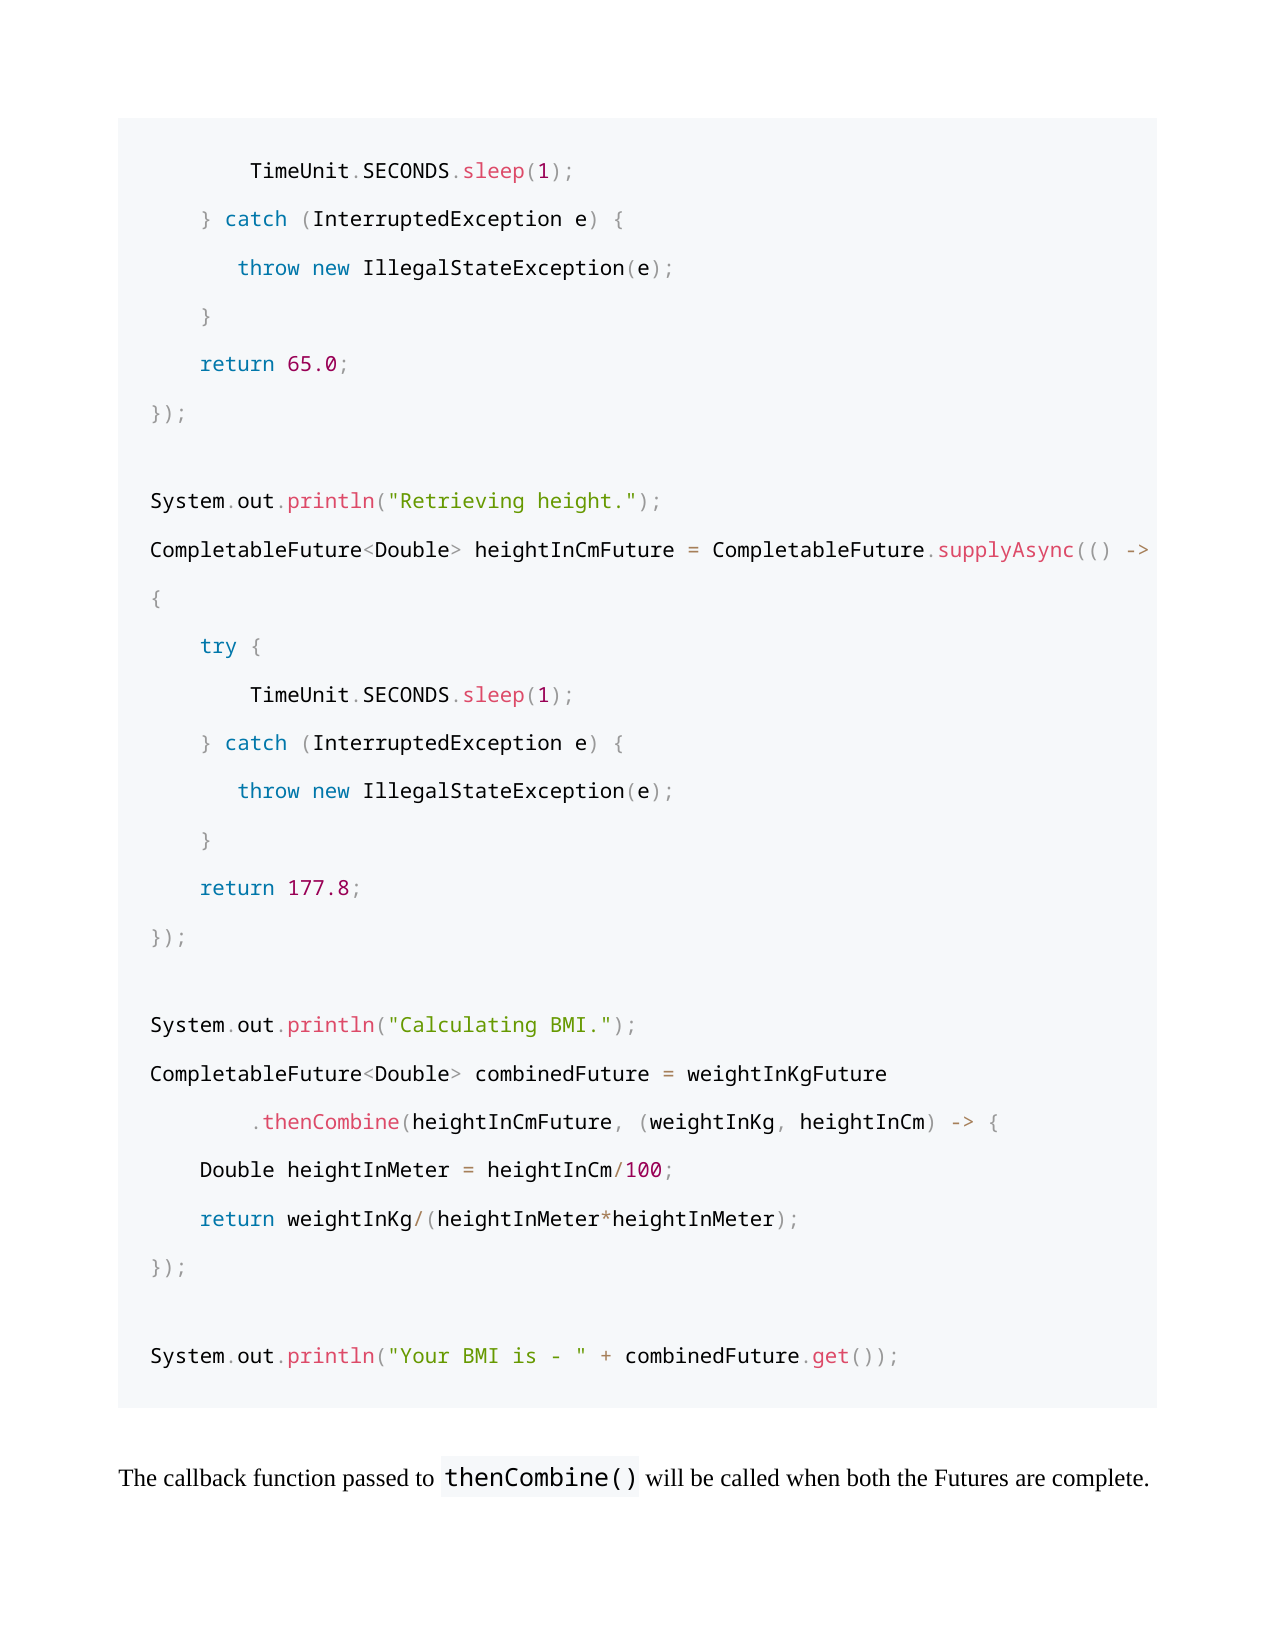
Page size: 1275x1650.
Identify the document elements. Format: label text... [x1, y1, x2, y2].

text System.out.println("Your BMI is - " + combinedFuture.get()); [119, 1303, 1157, 1407]
text } [277, 788, 283, 797]
text The callback function passed to [118, 1456, 441, 1496]
text throw new IllegalStateException(e); [119, 739, 1157, 787]
text } [119, 787, 1157, 836]
text }); [119, 884, 1157, 933]
text System.out.println("Retrieving height."); [119, 449, 1157, 497]
text }); [240, 360, 246, 370]
text }); [402, 1215, 408, 1225]
text return 65.0; [119, 312, 1157, 360]
text return 177.8; [119, 836, 1157, 884]
text TimeUnit.SECONDS.sleep(1); [119, 119, 1157, 167]
text }); [240, 1215, 246, 1225]
text thenCombine() will be called when both the Futures are complete. [442, 1456, 1157, 1496]
text } catch (InterruptedException e) { [119, 691, 1157, 739]
text } [119, 263, 1157, 312]
text } [289, 787, 297, 795]
text }); [119, 1215, 1157, 1263]
text }); [119, 360, 1157, 409]
text } [415, 787, 421, 797]
text return weightInKg/(heightInMeter*heightInMeter); [119, 1166, 1157, 1215]
text try { [119, 594, 1157, 642]
text Double heightInMeter = heightInCm/100; [119, 1118, 1157, 1166]
text }); [477, 1215, 483, 1225]
text } [339, 787, 347, 795]
text .thenCombine(heightInCmFuture, (weightInKg, heightInCm) -> { [119, 1069, 1157, 1118]
text CompletableFuture<Double> combinedFuture = weightInKgFuture [119, 1021, 1157, 1069]
text TimeUnit.SECONDS.sleep(1); [119, 642, 1157, 691]
text throw new IllegalStateException(e); [119, 215, 1157, 263]
text } catch (InterruptedException e) { [119, 167, 1157, 215]
text }); [652, 1215, 658, 1225]
text }); [289, 1215, 297, 1223]
text }); [240, 884, 246, 894]
text }); [327, 1215, 333, 1225]
text CompletableFuture<Double> heightInCmFuture = CompletableFuture.supplyAsync(() -> { [119, 497, 1157, 594]
text } [602, 788, 608, 797]
text System.out.println("Calculating BMI."); [119, 973, 1157, 1021]
